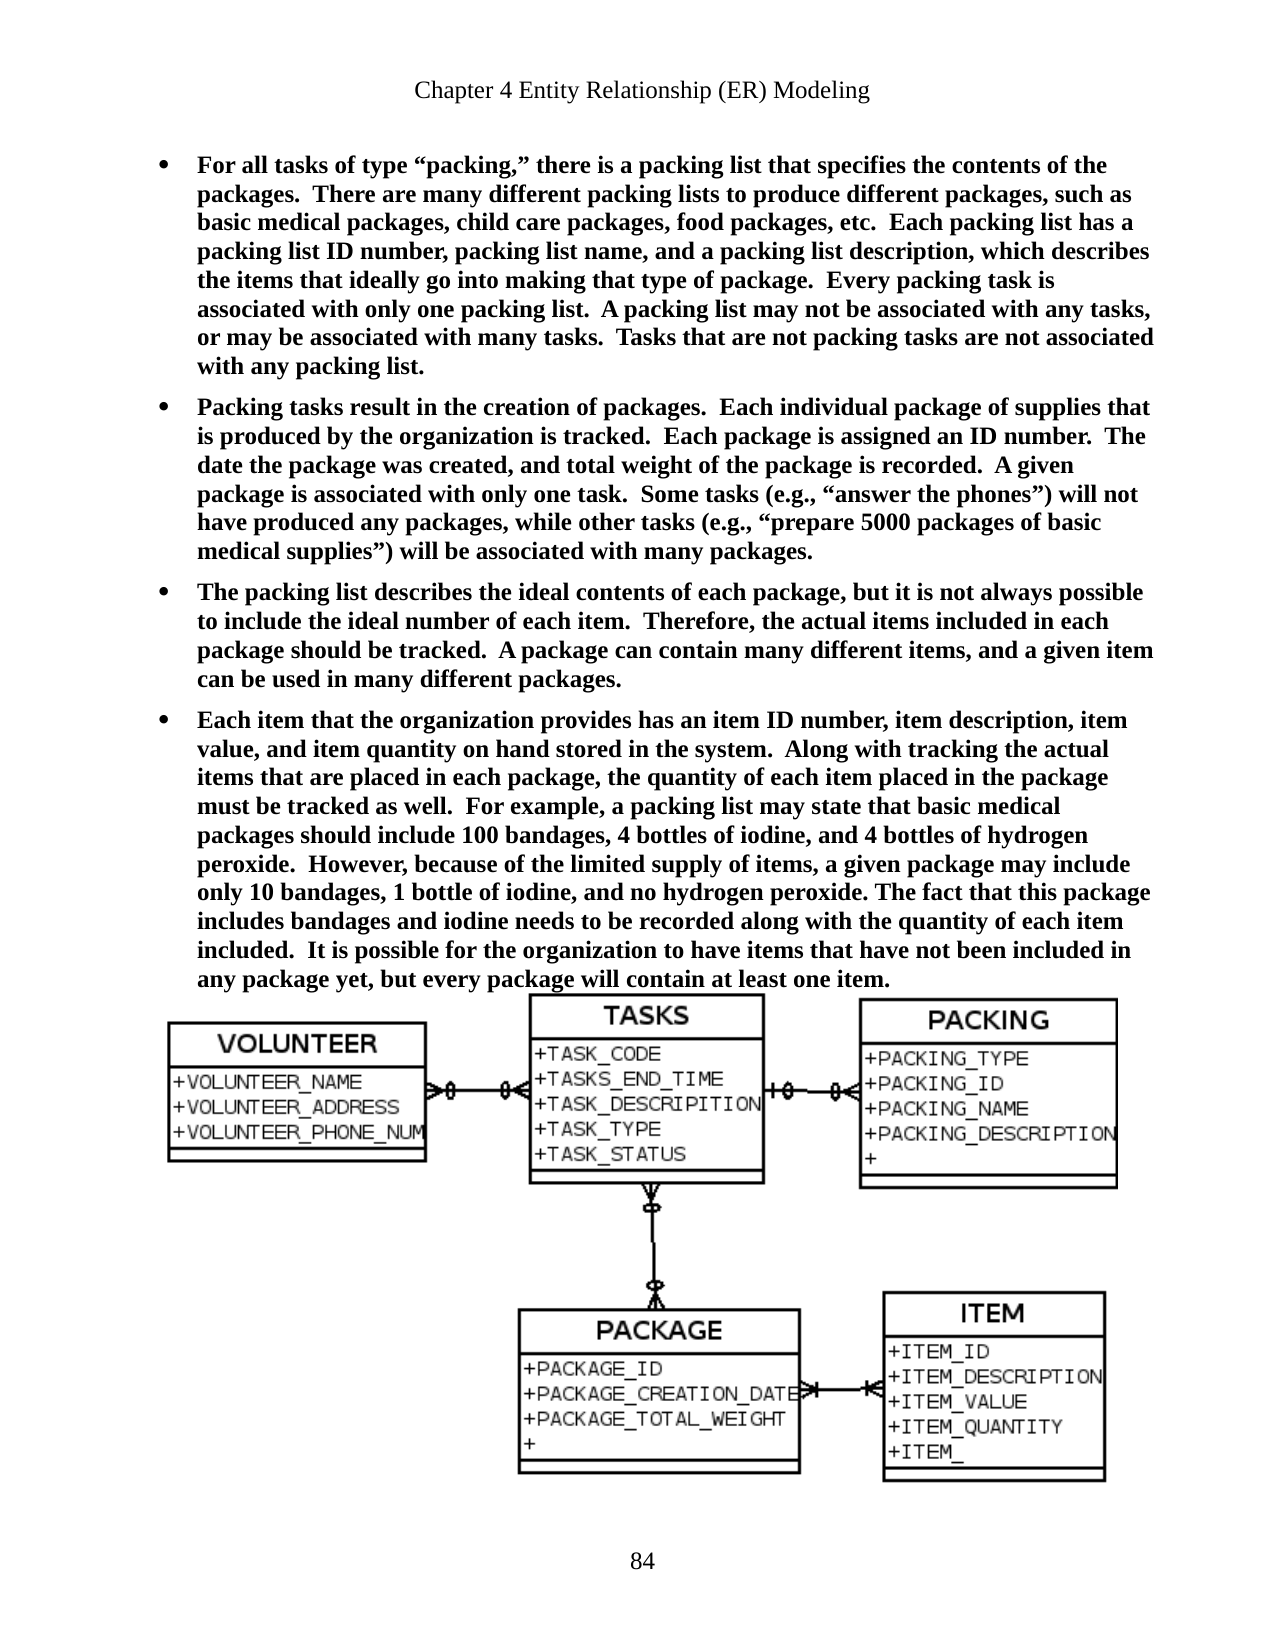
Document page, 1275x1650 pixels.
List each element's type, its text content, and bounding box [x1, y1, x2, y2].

list The packing list describes the ideal contents of each package, but it is not always possible to include the ideal number of each item. Therefore, the actual items included in each package should be tracked. A package can contain many different items, and a given item can be used in many different packages. [159, 577, 1162, 692]
list Each item that the organization provides has an item ID number, item description, item value, and item quantity on hand stored in the system. Along with tracking the actual items that are placed in each package, the quantity of each item placed in the package must be tracked as well. For example, a packing list may state that basic medical packages should include 100 bandages, 4 bottles of iodine, and 4 bottles of hydrogen peroxide. However, because of the limited supply of items, a given package may include only 10 bandages, 1 bottle of iodine, and no hydrogen peroxide. The fact that this package includes bandages and iodine needs to be recorded along with the quantity of each item included. It is possible for the organization to have items that have not been included in any package yet, but every package will contain at least one item. [159, 705, 1162, 992]
list Packing tasks result in the creation of packages. Each individual package of supplies that is produced by the organization is tracked. Each package is assigned an ID number. The date the package was created, and total weight of the package is recorded. A given package is associated with only one task. Some tasks (e.g., “answer the phones”) will not have produced any packages, while other tasks (e.g., “prepare 5000 packages of basic medical supplies”) will be associated with many packages. [159, 392, 1162, 565]
picture [166, 992, 1118, 1484]
list For all tasks of type “packing,” there is a packing list that specifies the contents of the packages. There are many different packing lists to produce different packages, such as basic medical packages, child care packages, food packages, etc. Each packing list has a packing list ID number, packing list name, and a packing list description, which describes the items that ideally go into making that type of package. Every packing task is associated with only one packing list. A packing list may not be associated with any tasks, or may be associated with many tasks. Tasks that are not packing tasks are not associated with any packing list. [159, 150, 1162, 380]
